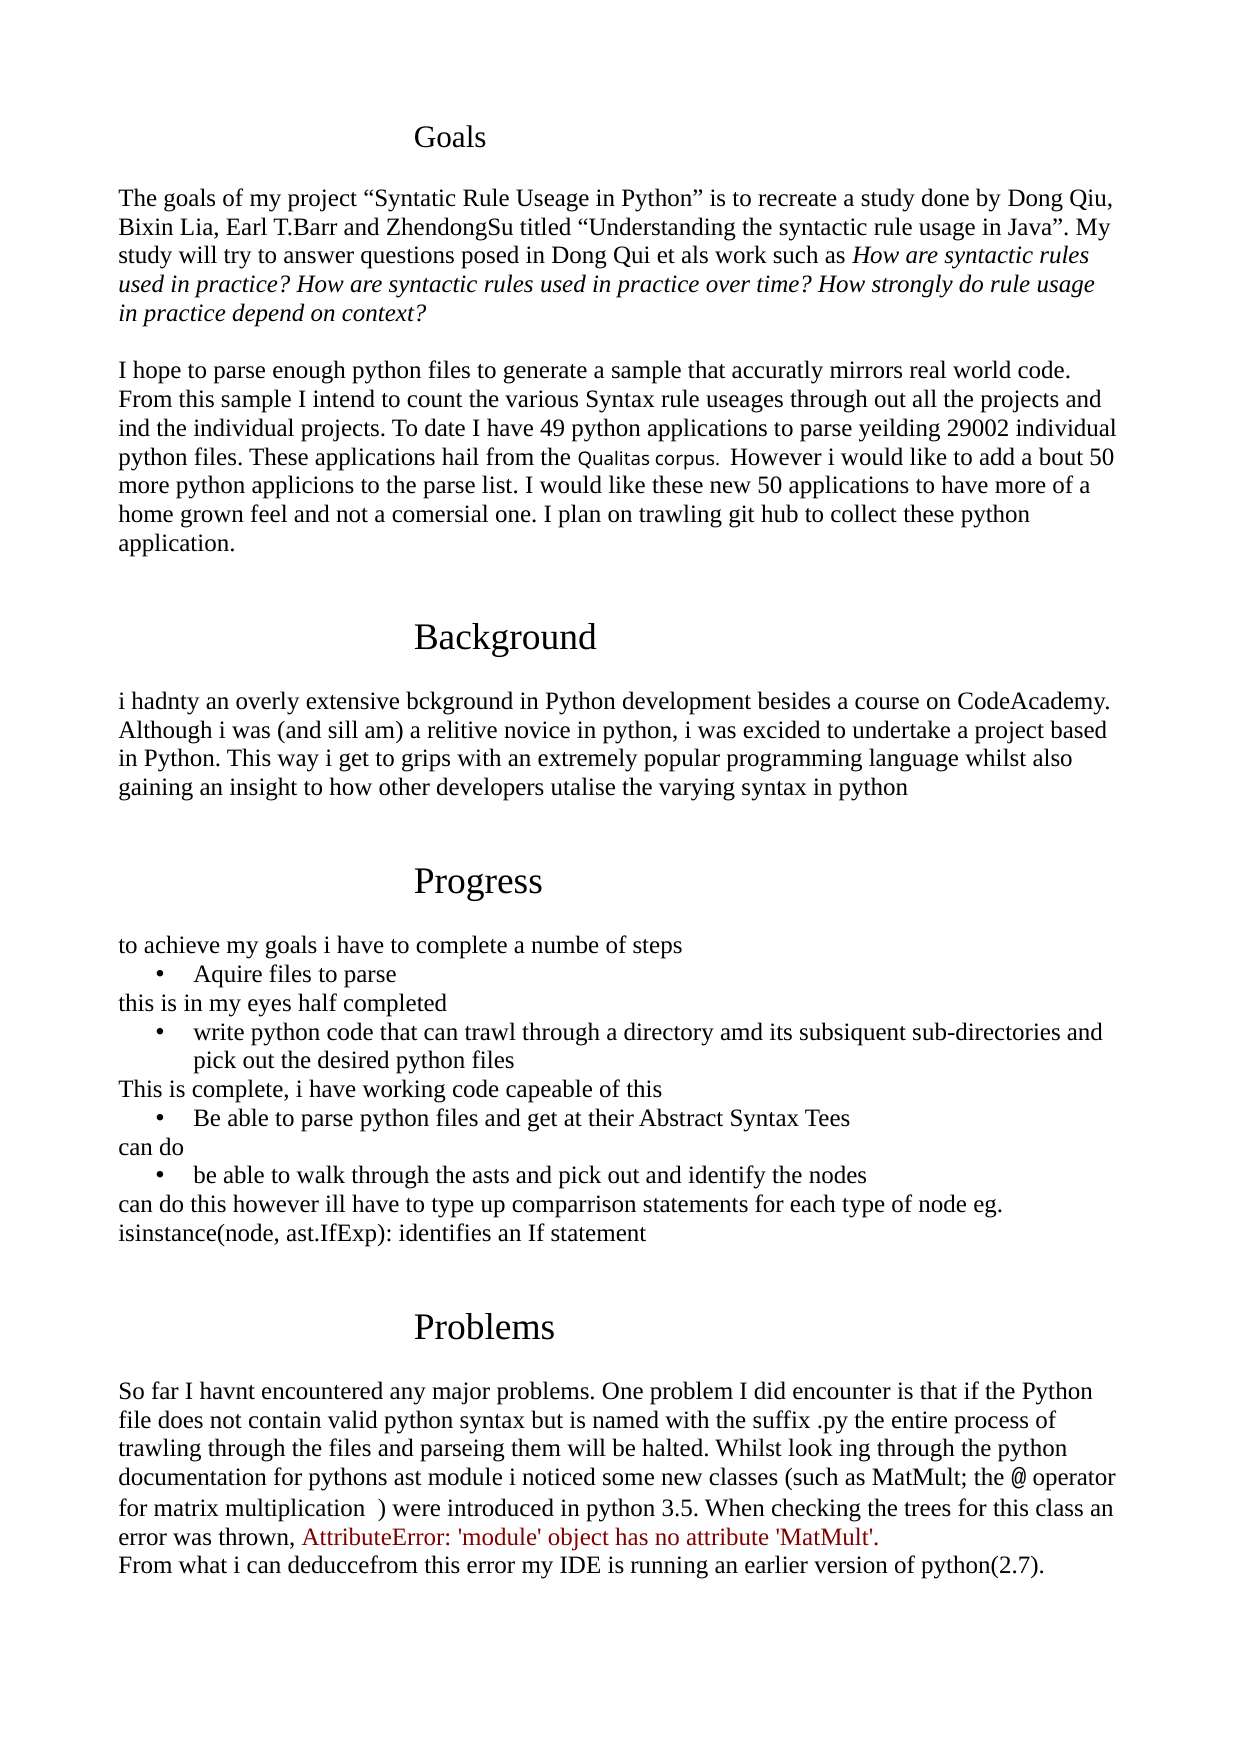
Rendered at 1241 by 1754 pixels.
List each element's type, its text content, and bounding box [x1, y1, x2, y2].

text I hope to parse enough python files to generate a sample that accuratly mirrors real world code. From this sample I intend to count the various Syntax rule useages through out all the projects and ind the individual projects. To date I have 49 python applications to parse yeilding 29002 individual python files. These applications hail from the Qualitas corpus. However i would like to add a bout 50 more python applicions to the parse list. I would like these new 50 applications to have more of a home grown feel and not a comersial one. I plan on trawling git hub to collect these python application. [118, 355, 1122, 557]
text Background [118, 614, 1122, 657]
text The goals of my project “Syntatic Rule Useage in Python” is to recreate a study done by Dong Qiu, Bixin Lia, Earl T.Barr and ZhendongSu titled “Understanding the syntactic rule usage in Java”. My study will try to answer questions posed in Dong Qui et als work such as How are syntactic rules used in practice? How are syntactic rules used in practice over time? How strongly do rule usage in practice depend on context? [118, 183, 1122, 327]
text this is in my eyes half completed [118, 988, 1122, 1017]
text Goals [118, 118, 1122, 154]
text can do [118, 1132, 1122, 1160]
list write python code that can trawl through a directory amd its subsiquent sub-directories and pick out the desired python files [156, 1017, 1122, 1074]
text to achieve my goals i have to complete a numbe of steps [118, 930, 1122, 959]
list Be able to parse python files and get at their Abstract Syntax Tees [156, 1103, 1122, 1132]
text Problems [118, 1304, 1122, 1347]
text So far I havnt encountered any major problems. One problem I did encounter is that if the Python file does not contain valid python syntax but is named with the suffix .py the entire process of trawling through the files and parseing them will be halted. Whilst look ing through the python documentation for pythons ast module i noticed some new classes (such as MatMult; the @ operator for matrix multiplication ) were introduced in python 3.5. When checking the trees for this class an error was thrown, AttributeError: 'module' object has no attribute 'MatMult'. [118, 1376, 1122, 1551]
list be able to walk through the asts and pick out and identify the nodes [156, 1160, 1122, 1189]
text This is complete, i have working code capeable of this [118, 1074, 1122, 1103]
list Aquire files to parse [156, 959, 1122, 988]
text From what i can deduccefrom this error my IDE is running an earlier version of python(2.7). [118, 1551, 1122, 1579]
text Progress [118, 858, 1122, 902]
text can do this however ill have to type up comparrison statements for each type of node eg. isinstance(node, ast.IfExp): identifies an If statement [118, 1189, 1122, 1247]
text i hadnty an overly extensive bckground in Python development besides a course on CodeAcademy. Although i was (and sill am) a relitive novice in python, i was excided to undertake a project based in Python. This way i get to grips with an extremely popular programming language whilst also gaining an insight to how other developers utalise the varying syntax in python [118, 686, 1122, 801]
